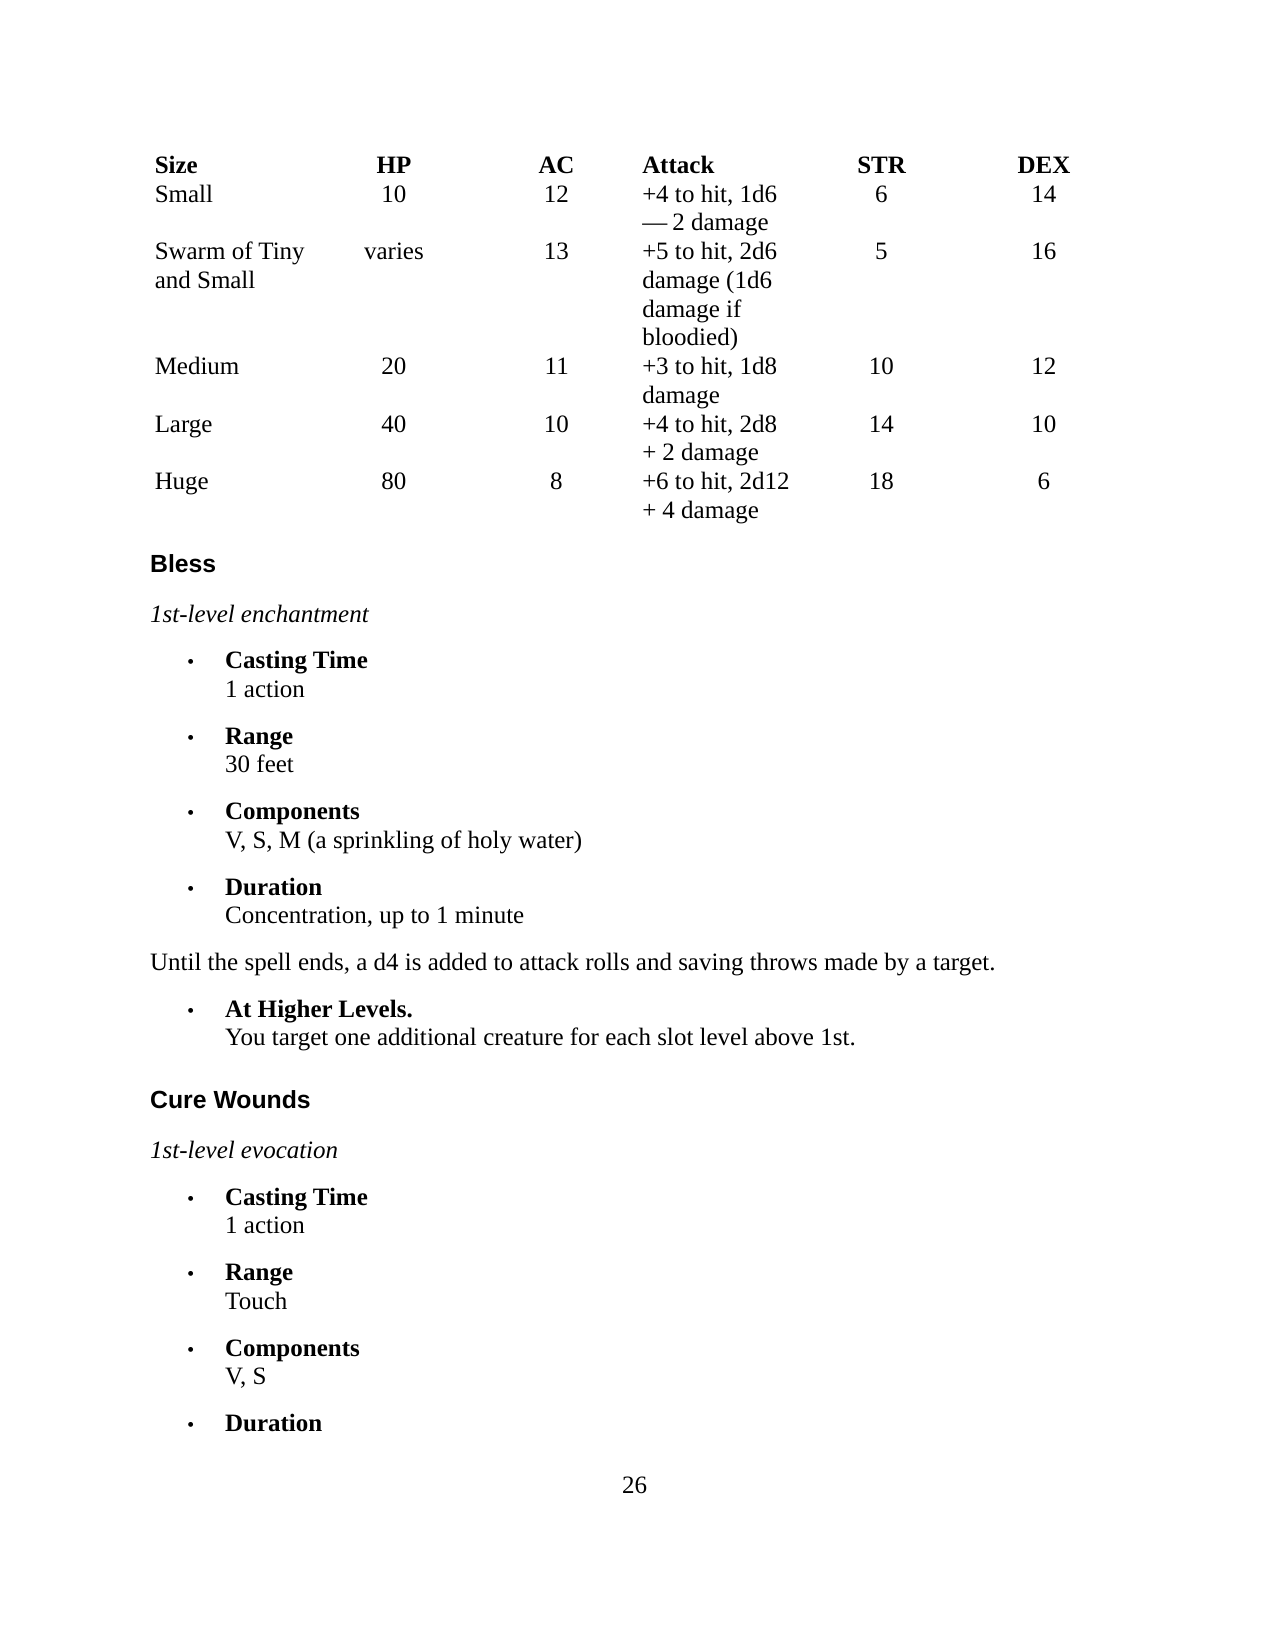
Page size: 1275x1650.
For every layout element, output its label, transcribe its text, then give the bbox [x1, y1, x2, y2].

table_cell Swarm of Tiny and Small [150, 236, 312, 351]
list At Higher Levels. You target one additional creature for each slot level above 1st. [187, 994, 1125, 1051]
table_cell 12 [963, 351, 1125, 409]
table_cell varies [313, 236, 475, 351]
table_cell 14 [963, 179, 1125, 236]
list Casting Time 1 action [187, 645, 1125, 703]
table_cell +4 to hit, 2d8 + 2 damage [638, 409, 800, 466]
list Components V, S [187, 1333, 1125, 1390]
table_cell 5 [800, 236, 962, 351]
subtitle Cure Wounds [150, 1085, 1125, 1114]
table_cell 80 [313, 466, 475, 524]
table_header STR [800, 150, 962, 179]
table_cell 40 [313, 409, 475, 466]
list Casting Time 1 action [187, 1182, 1125, 1239]
table_header AC [475, 150, 637, 179]
text Until the spell ends, a d4 is added to attack rolls and saving throws made by a target. [150, 947, 1125, 976]
text 1st-level enchantment [150, 599, 1125, 627]
table_cell 11 [475, 351, 637, 409]
table_cell 20 [313, 351, 475, 409]
subtitle Bless [150, 549, 1125, 577]
list Range 30 feet [187, 721, 1125, 778]
table_cell 6 [800, 179, 962, 236]
table_header Attack [638, 150, 800, 179]
table_cell 10 [313, 179, 475, 236]
list Duration Instantaneous [187, 1408, 1125, 1437]
table_cell 12 [475, 179, 637, 236]
table_cell 14 [800, 409, 962, 466]
list Components V, S, M (a sprinkling of holy water) [187, 796, 1125, 854]
table_cell 10 [963, 409, 1125, 466]
table_cell +4 to hit, 1d6 — 2 damage [638, 179, 800, 236]
table_cell 16 [963, 236, 1125, 351]
table_cell Large [150, 409, 312, 466]
table_cell 6 [963, 466, 1125, 524]
table_cell 18 [800, 466, 962, 524]
table_cell Huge [150, 466, 312, 524]
table_cell +5 to hit, 2d6 damage (1d6 damage if bloodied) [638, 236, 800, 351]
table_cell Medium [150, 351, 312, 409]
table_cell 8 [475, 466, 637, 524]
list Range Touch [187, 1257, 1125, 1315]
table_cell 10 [800, 351, 962, 409]
table_header Size [150, 150, 312, 179]
table_cell Small [150, 179, 312, 236]
text 1st-level evocation [150, 1135, 1125, 1164]
table_header HP [313, 150, 475, 179]
table_cell 10 [475, 409, 637, 466]
table_header DEX [963, 150, 1125, 179]
table_cell +3 to hit, 1d8 damage [638, 351, 800, 409]
list Duration Concentration, up to 1 minute [187, 872, 1125, 929]
table_cell +6 to hit, 2d12 + 4 damage [638, 466, 800, 524]
table_cell 13 [475, 236, 637, 351]
